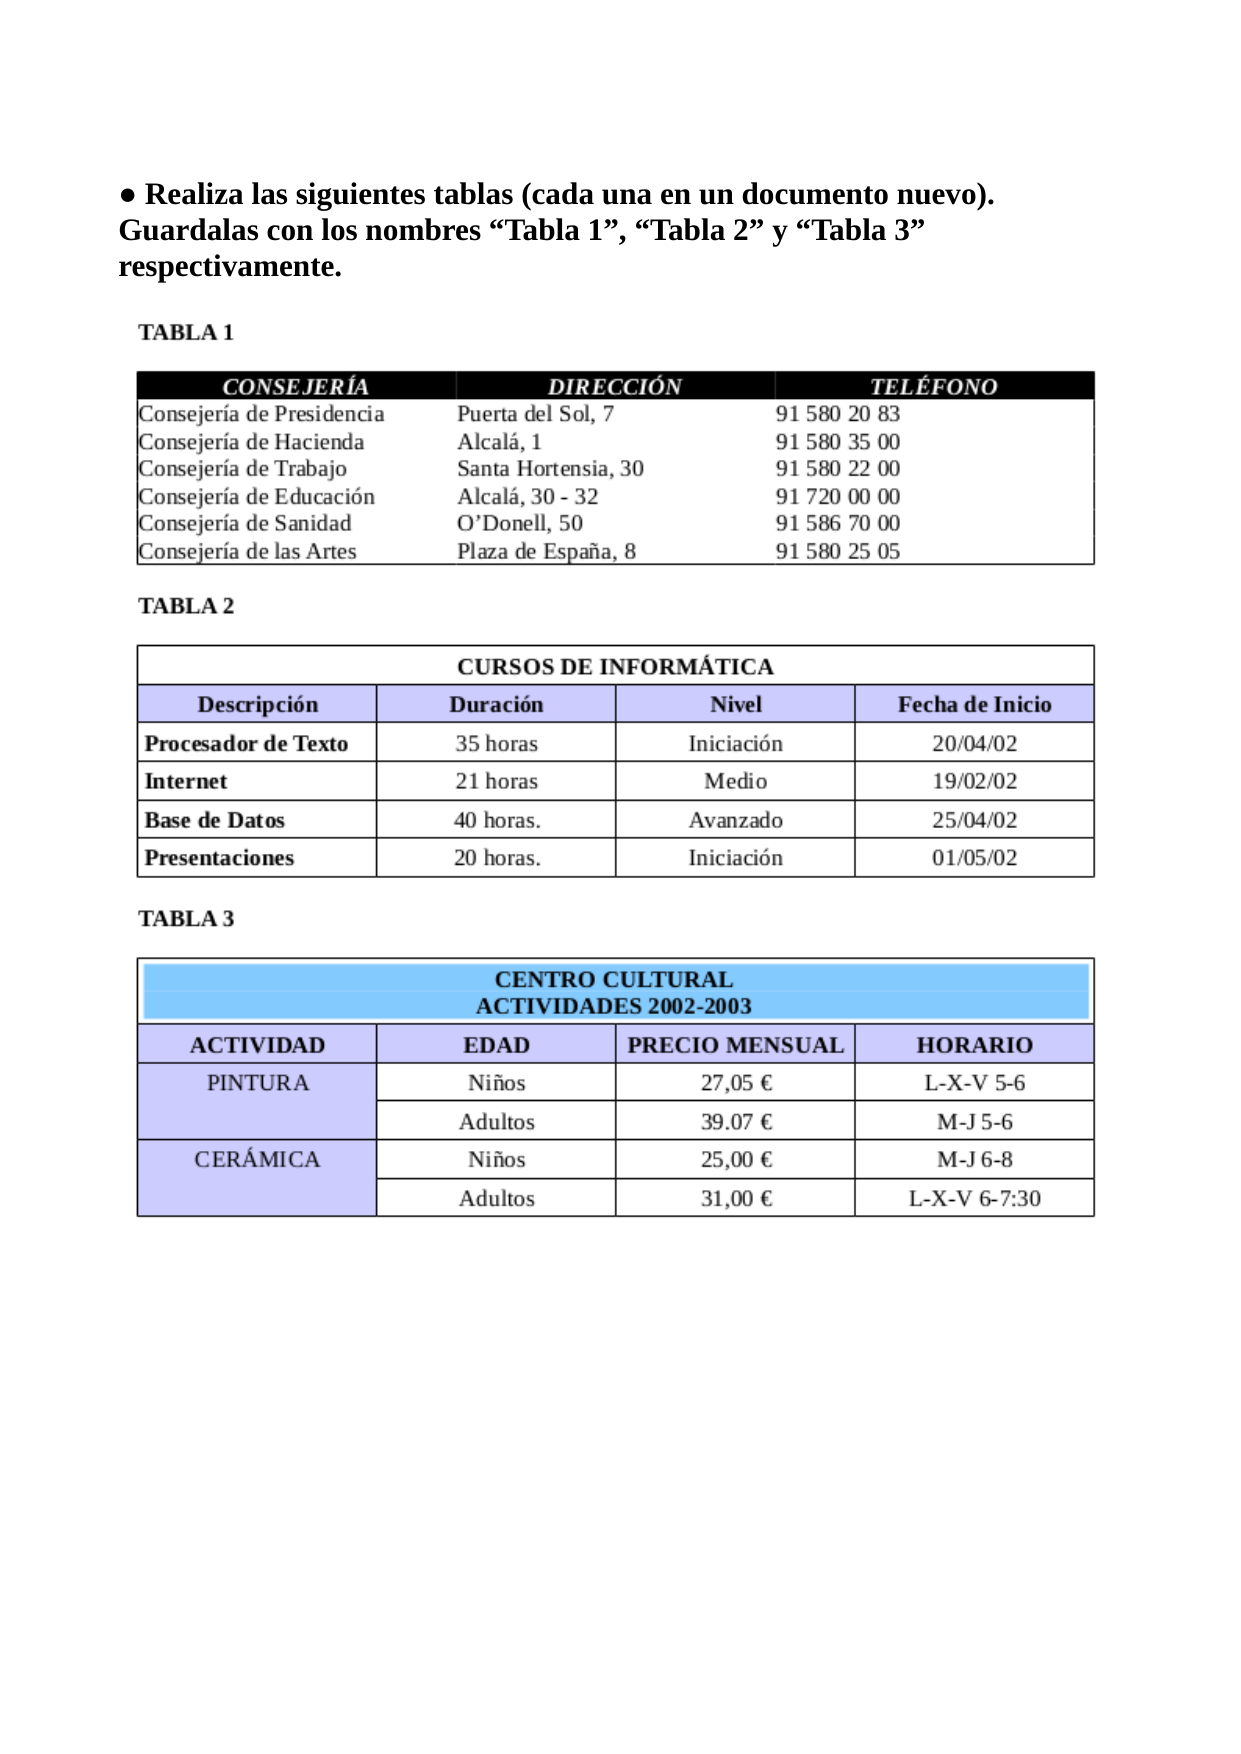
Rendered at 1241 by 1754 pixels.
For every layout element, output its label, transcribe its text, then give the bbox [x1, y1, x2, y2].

text ● Realiza las siguientes tablas (cada una en un documento nuevo). [118, 176, 1122, 212]
text Guardalas con los nombres “Tabla 1”, “Tabla 2” y “Tabla 3” respectivamente. [118, 212, 1122, 283]
picture [126, 312, 1114, 1236]
